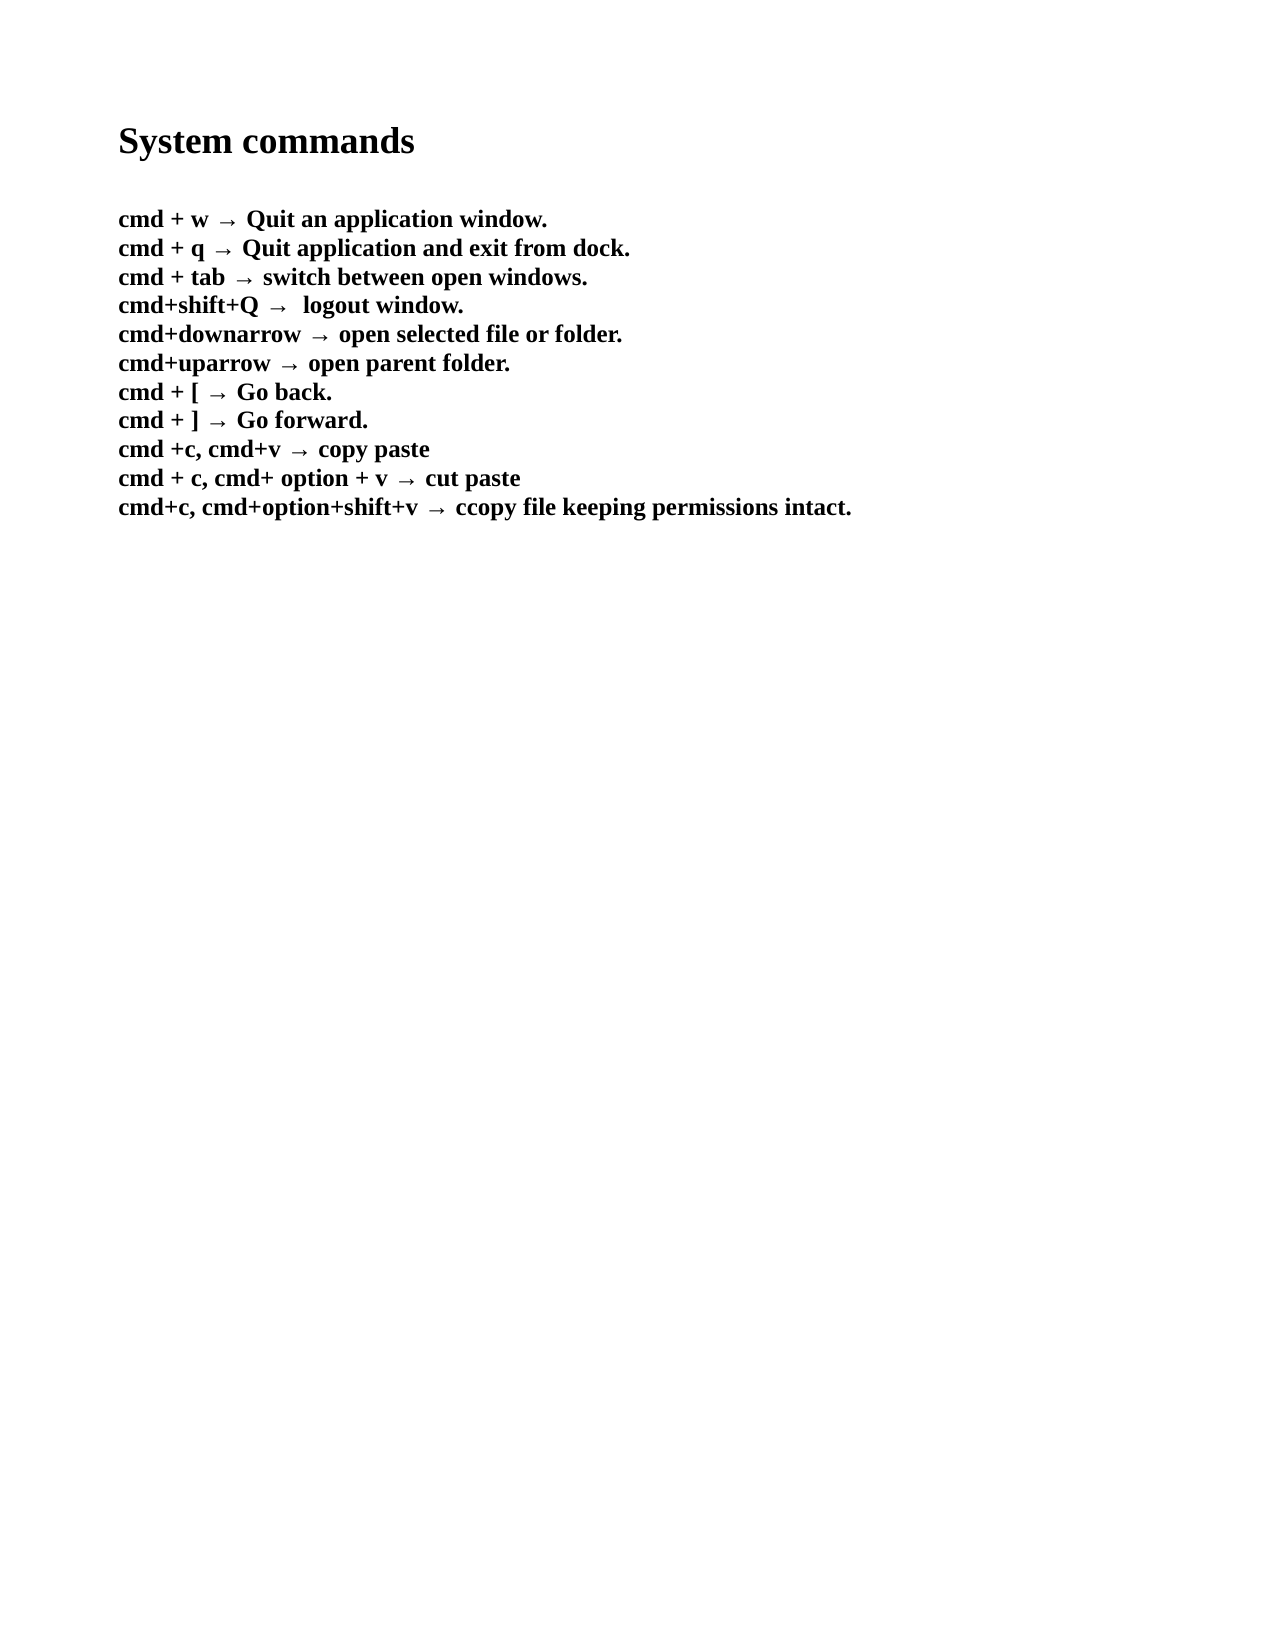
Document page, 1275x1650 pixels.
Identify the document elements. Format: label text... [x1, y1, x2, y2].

text cmd + q → Quit application and exit from dock. [118, 233, 1157, 262]
text cmd + w → Quit an application window. [118, 204, 1157, 233]
text cmd+downarrow → open selected file or folder. [118, 319, 1157, 348]
text cmd + ] → Go forward. [118, 406, 1157, 434]
text cmd + [ → Go back. [118, 377, 1157, 406]
text System commands [118, 118, 1157, 161]
text cmd + c, cmd+ option + v → cut paste [118, 463, 1157, 492]
text cmd+c, cmd+option+shift+v → ccopy file keeping permissions intact. [118, 492, 1157, 521]
text cmd + tab → switch between open windows. [118, 262, 1157, 291]
text cmd+uparrow → open parent folder. [118, 348, 1157, 377]
text cmd+shift+Q → logout window. [118, 291, 1157, 319]
text cmd +c, cmd+v → copy paste [118, 434, 1157, 463]
